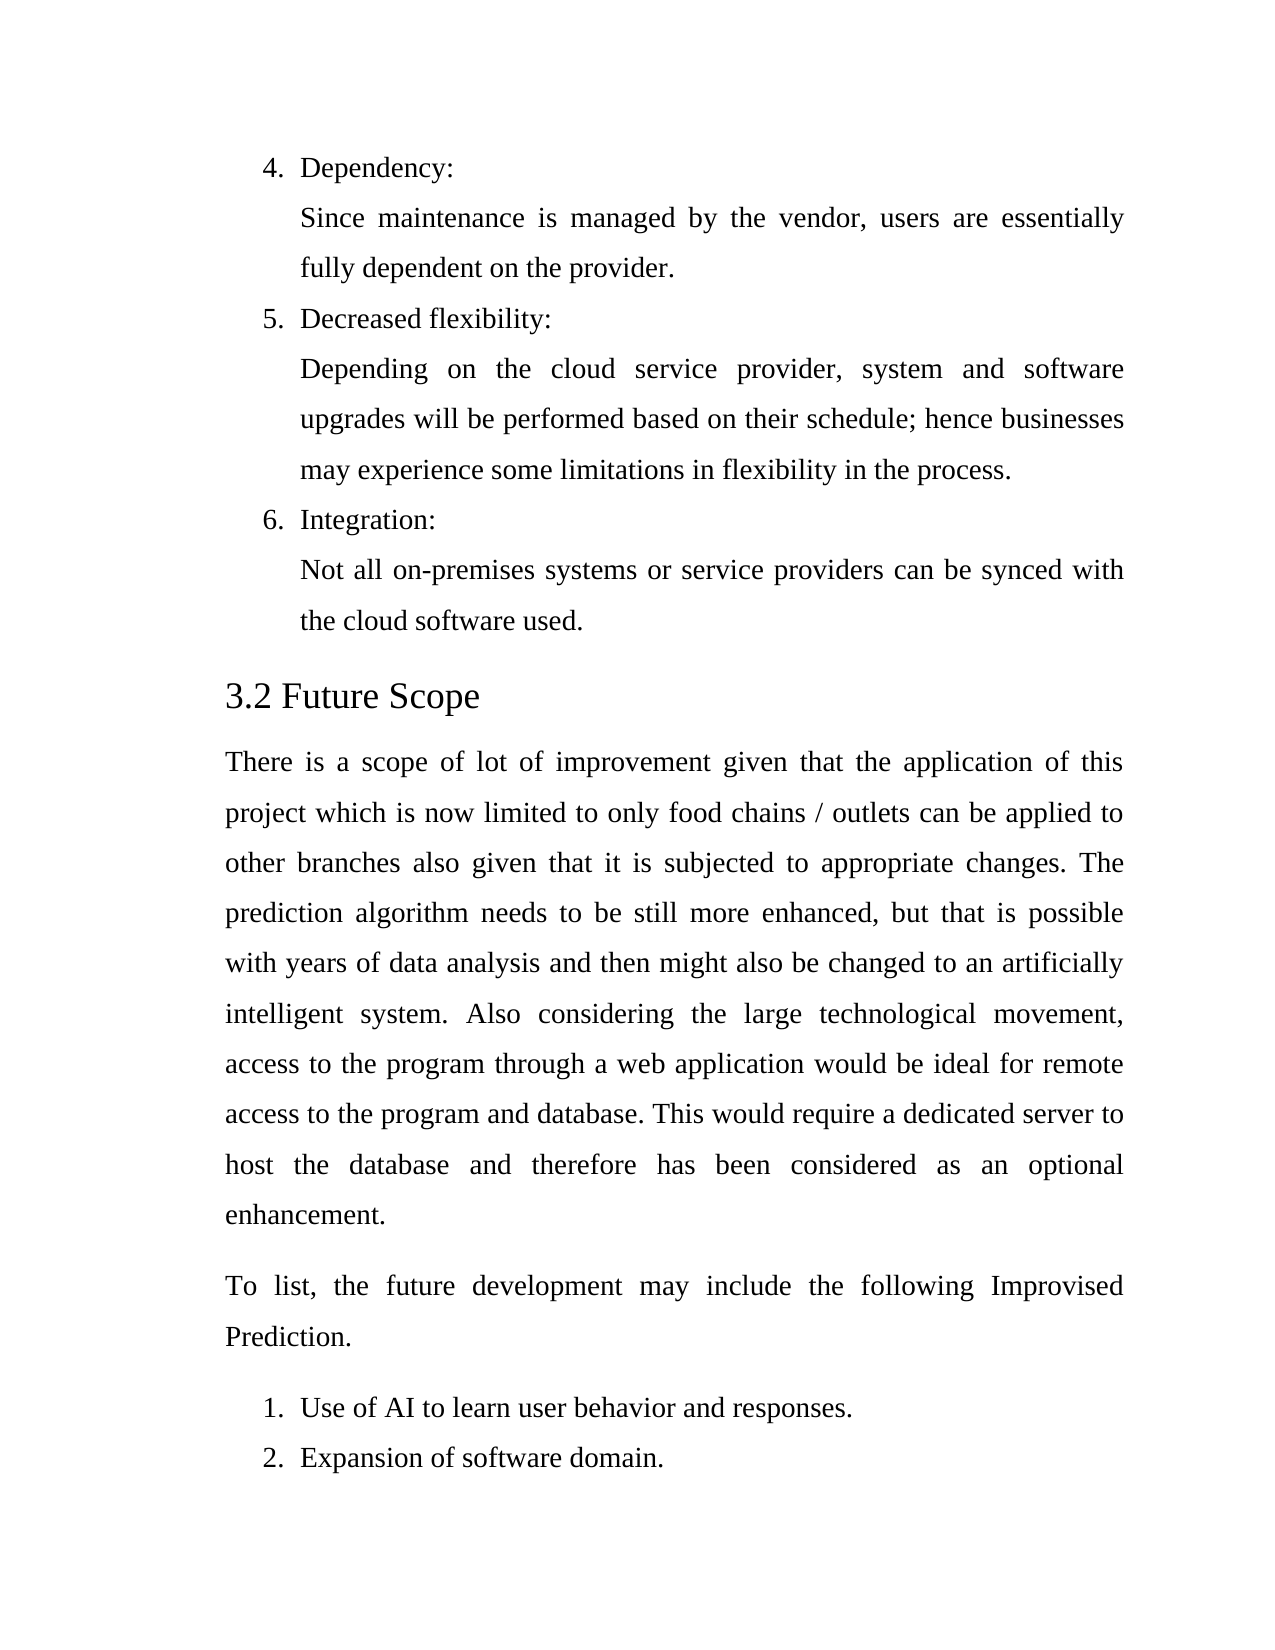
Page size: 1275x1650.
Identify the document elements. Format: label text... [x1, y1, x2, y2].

list Decreased flexibility: [262, 301, 1125, 334]
list Depending on the cloud service provider, system and software upgrades will be performed based on their schedule; hence businesses may experience some limitations in flexibility in the process. [300, 351, 1125, 485]
list Not all on-premises systems or service providers can be synced with the cloud software used. [300, 552, 1125, 636]
list Use of AI to learn user behavior and responses. [262, 1390, 1125, 1423]
text 3.2 Future Scope [225, 674, 1125, 717]
list Expansion of software domain. [262, 1440, 1125, 1474]
list Since maintenance is managed by the vendor, users are essentially fully dependent on the provider. [300, 200, 1125, 284]
text To list, the future development may include the following Improvised Prediction. [225, 1268, 1125, 1352]
list Dependency: [262, 150, 1125, 183]
text There is a scope of lot of improvement given that the application of this project which is now limited to only food chains / outlets can be applied to other branches also given that it is subjected to appropriate changes. The prediction algorithm needs to be still more enhanced, but that is possible with years of data analysis and then might also be changed to an artificially intelligent system. Also considering the large technological movement, access to the program through a web application would be ideal for remote access to the program and database. This would require a dedicated server to host the database and therefore has been considered as an optional enhancement. [225, 744, 1125, 1231]
list Integration: [262, 502, 1125, 536]
